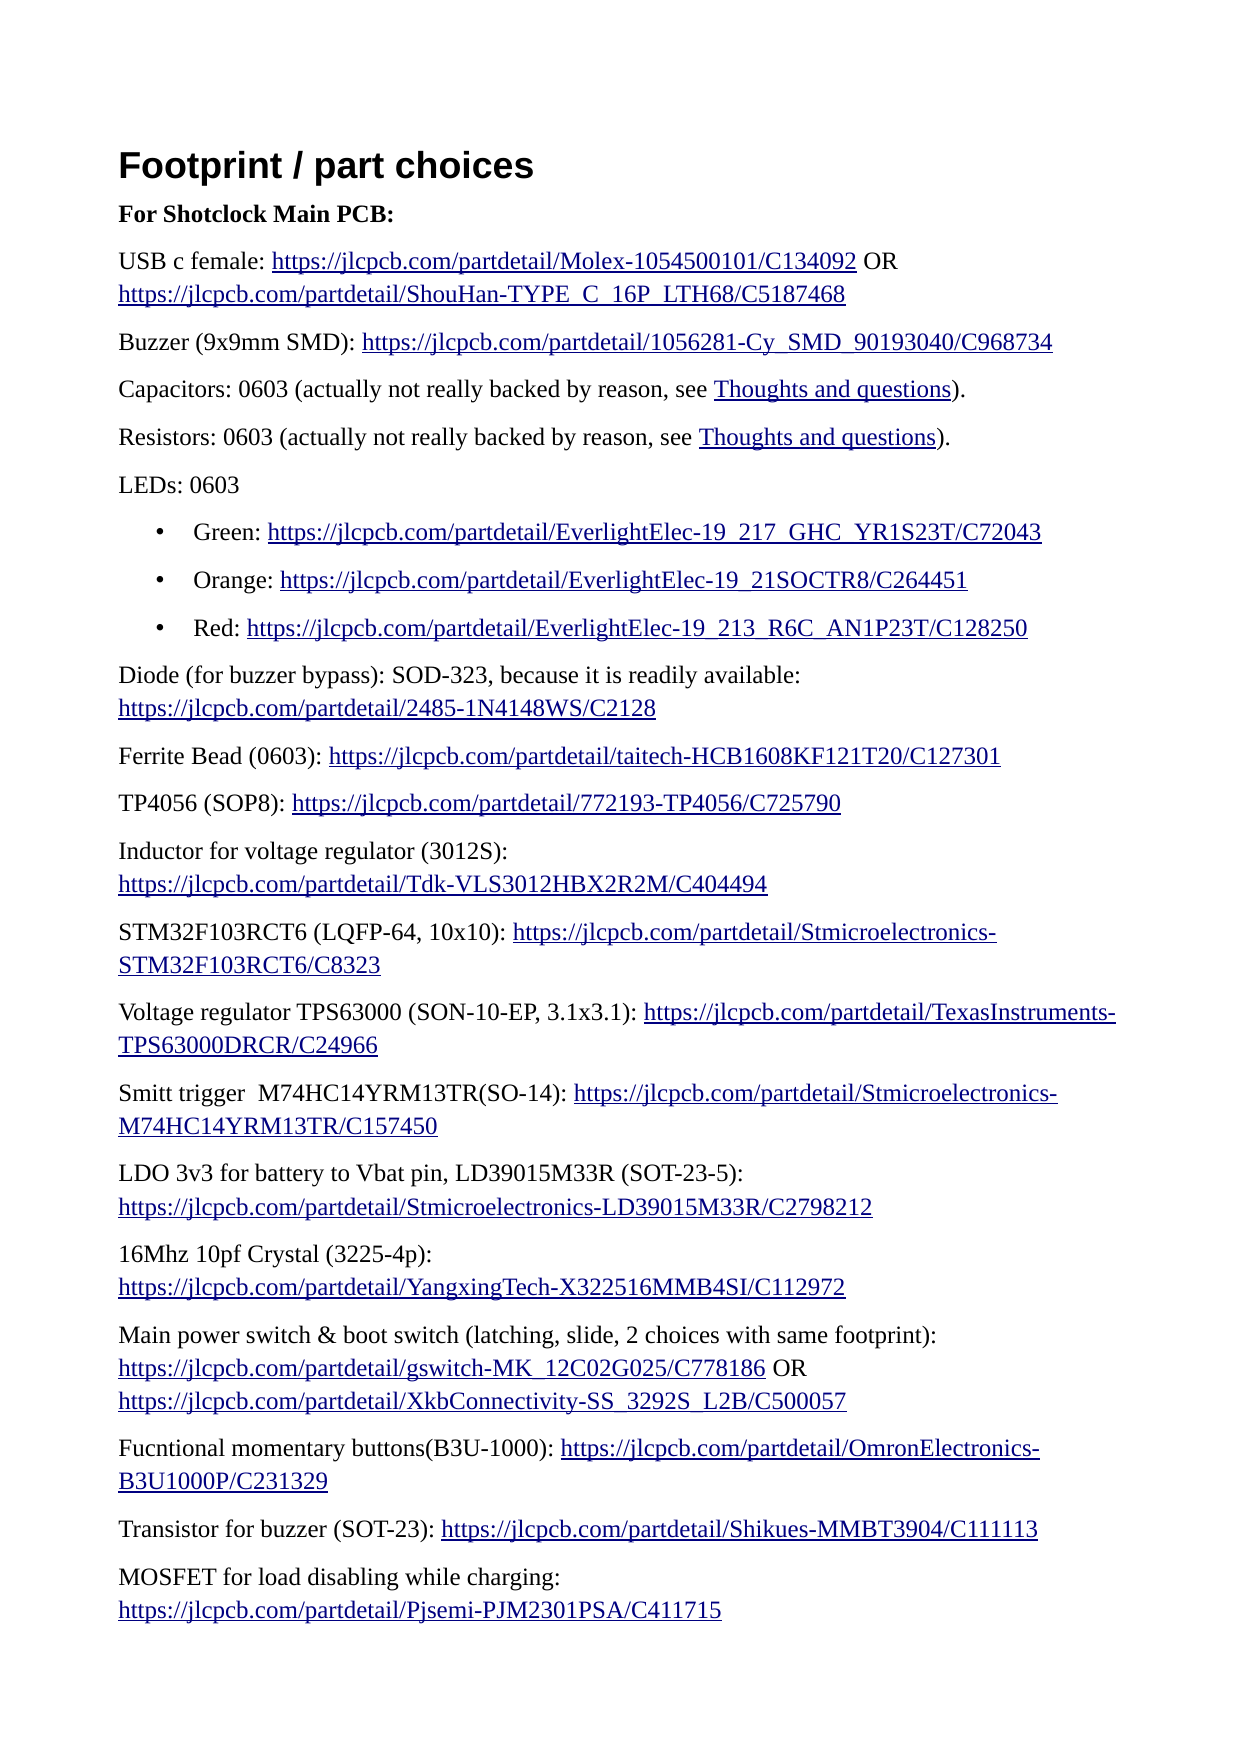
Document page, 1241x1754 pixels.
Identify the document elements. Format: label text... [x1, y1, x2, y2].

text Diode (for buzzer bypass): SOD-323, because it is readily available: https://jlcpcb.com/partdetail/2485-1N4148WS/C2128 [118, 660, 1122, 722]
text Resistors: 0603 (actually not really backed by reason, see Thoughts and questions). [118, 422, 1122, 451]
text MOSFET for load disabling while charging: https://jlcpcb.com/partdetail/Pjsemi-PJM2301PSA/C411715 [118, 1562, 1122, 1623]
subtitle Footprint / part choices [118, 143, 1122, 186]
text Fucntional momentary buttons(B3U-1000): https://jlcpcb.com/partdetail/OmronElectronics-B3U1000P/C231329 [118, 1433, 1122, 1495]
text For Shotclock Main PCB: [118, 199, 1122, 227]
text Buzzer (9x9mm SMD): https://jlcpcb.com/partdetail/1056281-Cy_SMD_90193040/C968734 [118, 327, 1122, 356]
text LEDs: 0603 [118, 470, 1122, 498]
text Ferrite Bead (0603): https://jlcpcb.com/partdetail/taitech-HCB1608KF121T20/C127301 [118, 741, 1122, 769]
list Red: https://jlcpcb.com/partdetail/EverlightElec-19_213_R6C_AN1P23T/C128250 [156, 613, 1122, 641]
text Transistor for buzzer (SOT-23): https://jlcpcb.com/partdetail/Shikues-MMBT3904/C111113 [118, 1514, 1122, 1543]
text STM32F103RCT6 (LQFP-64, 10x10): https://jlcpcb.com/partdetail/Stmicroelectronics-STM32F103RCT6/C8323 [118, 917, 1122, 978]
text Capacitors: 0603 (actually not really backed by reason, see Thoughts and questions). [118, 374, 1122, 403]
text Inductor for voltage regulator (3012S): https://jlcpcb.com/partdetail/Tdk-VLS3012HBX2R2M/C404494 [118, 836, 1122, 898]
list Green: https://jlcpcb.com/partdetail/EverlightElec-19_217_GHC_YR1S23T/C72043 [156, 517, 1122, 546]
list Orange: https://jlcpcb.com/partdetail/EverlightElec-19_21SOCTR8/C264451 [156, 565, 1122, 594]
text TP4056 (SOP8): https://jlcpcb.com/partdetail/772193-TP4056/C725790 [118, 788, 1122, 817]
text Smitt trigger M74HC14YRM13TR(SO-14): https://jlcpcb.com/partdetail/Stmicroelectronics-M74HC14YRM13TR/C157450 [118, 1078, 1122, 1140]
text USB c female: https://jlcpcb.com/partdetail/Molex-1054500101/C134092 OR https://jlcpcb.com/partdetail/ShouHan-TYPE_C_16P_LTH68/C5187468 [118, 246, 1122, 308]
text Voltage regulator TPS63000 (SON-10-EP, 3.1x3.1): https://jlcpcb.com/partdetail/TexasInstruments-TPS63000DRCR/C24966 [118, 997, 1122, 1059]
text Main power switch & boot switch (latching, slide, 2 choices with same footprint): https://jlcpcb.com/partdetail/gswitch-MK_12C02G025/C778186 OR https://jlcpcb.com/partdetail/XkbConnectivity-SS_3292S_L2B/C500057 [118, 1320, 1122, 1414]
text LDO 3v3 for battery to Vbat pin, LD39015M33R (SOT-23-5): https://jlcpcb.com/partdetail/Stmicroelectronics-LD39015M33R/C2798212 [118, 1158, 1122, 1220]
text 16Mhz 10pf Crystal (3225-4p): https://jlcpcb.com/partdetail/YangxingTech-X322516MMB4SI/C112972 [118, 1239, 1122, 1301]
